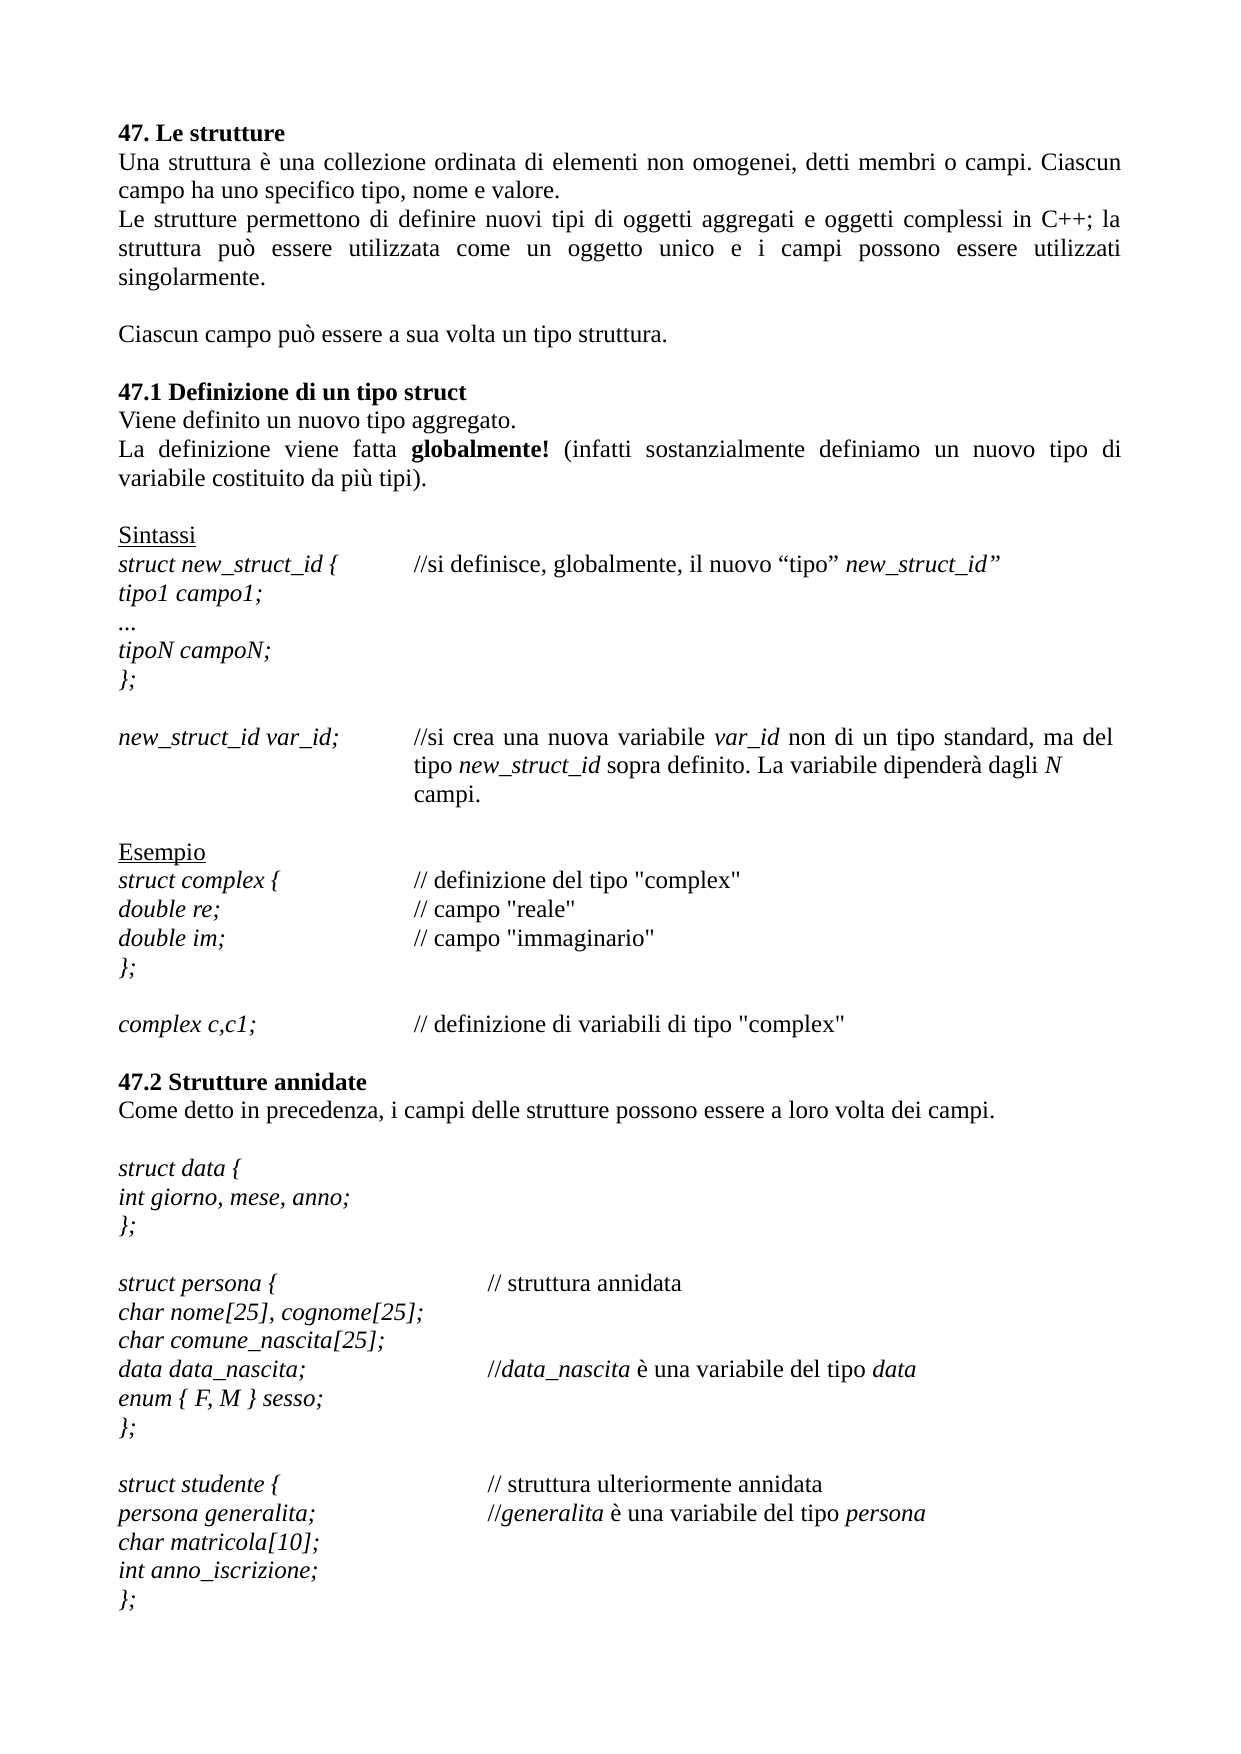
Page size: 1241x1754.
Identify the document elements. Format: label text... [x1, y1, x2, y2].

text new_struct_id var_id; //si crea una nuova variabile var_id non di un tipo standard, ma del tipo new_struct_id sopra definito. La variabile dipenderà dagli N campi. [118, 722, 1122, 808]
text char nome[25], cognome[25]; [118, 1297, 1122, 1326]
text 47. Le strutture [118, 118, 1122, 147]
text double re; // campo "reale" [118, 894, 1122, 923]
text int giorno, mese, anno; [118, 1182, 1122, 1211]
text Sintassi [118, 521, 1122, 549]
text Ciascun campo può essere a sua volta un tipo struttura. [118, 319, 1122, 348]
text Esempio [118, 837, 1122, 866]
text }; [118, 1584, 1122, 1613]
text struct complex { // definizione del tipo "complex" [118, 866, 1122, 894]
text char comune_nascita[25]; [118, 1326, 1122, 1354]
text struct persona { // struttura annidata [118, 1268, 1122, 1297]
text struct data { [118, 1153, 1122, 1182]
text La definizione viene fatta globalmente! (infatti sostanzialmente definiamo un nuovo tipo di variabile costituito da più tipi). [118, 434, 1122, 492]
text char matricola[10]; [118, 1527, 1122, 1556]
text ... [118, 607, 1122, 636]
text }; [118, 1211, 1122, 1239]
text int anno_iscrizione; [118, 1556, 1122, 1584]
text data data_nascita; //data_nascita è una variabile del tipo data [118, 1354, 1122, 1383]
text tipoN campoN; [118, 636, 1122, 664]
text struct studente { // struttura ulteriormente annidata [118, 1469, 1122, 1498]
text enum { F, M } sesso; [118, 1383, 1122, 1412]
text }; [118, 952, 1122, 981]
text Come detto in precedenza, i campi delle strutture possono essere a loro volta dei campi. [118, 1096, 1122, 1124]
text }; [118, 664, 1122, 693]
text tipo1 campo1; [118, 578, 1122, 607]
text 47.2 Strutture annidate [118, 1067, 1122, 1096]
text struct new_struct_id { //si definisce, globalmente, il nuovo “tipo” new_struct_id” [118, 549, 1122, 578]
text 47.1 Definizione di un tipo struct [118, 377, 1122, 406]
text }; [118, 1412, 1122, 1441]
text Viene definito un nuovo tipo aggregato. [118, 406, 1122, 434]
text double im; // campo "immaginario" [118, 923, 1122, 952]
text persona generalita; //generalita è una variabile del tipo persona [118, 1498, 1122, 1527]
text Le strutture permettono di definire nuovi tipi di oggetti aggregati e oggetti complessi in C++; la struttura può essere utilizzata come un oggetto unico e i campi possono essere utilizzati singolarmente. [118, 204, 1122, 291]
text Una struttura è una collezione ordinata di elementi non omogenei, detti membri o campi. Ciascun campo ha uno specifico tipo, nome e valore. [118, 147, 1122, 204]
text complex c,c1; // definizione di variabili di tipo "complex" [118, 1009, 1122, 1038]
